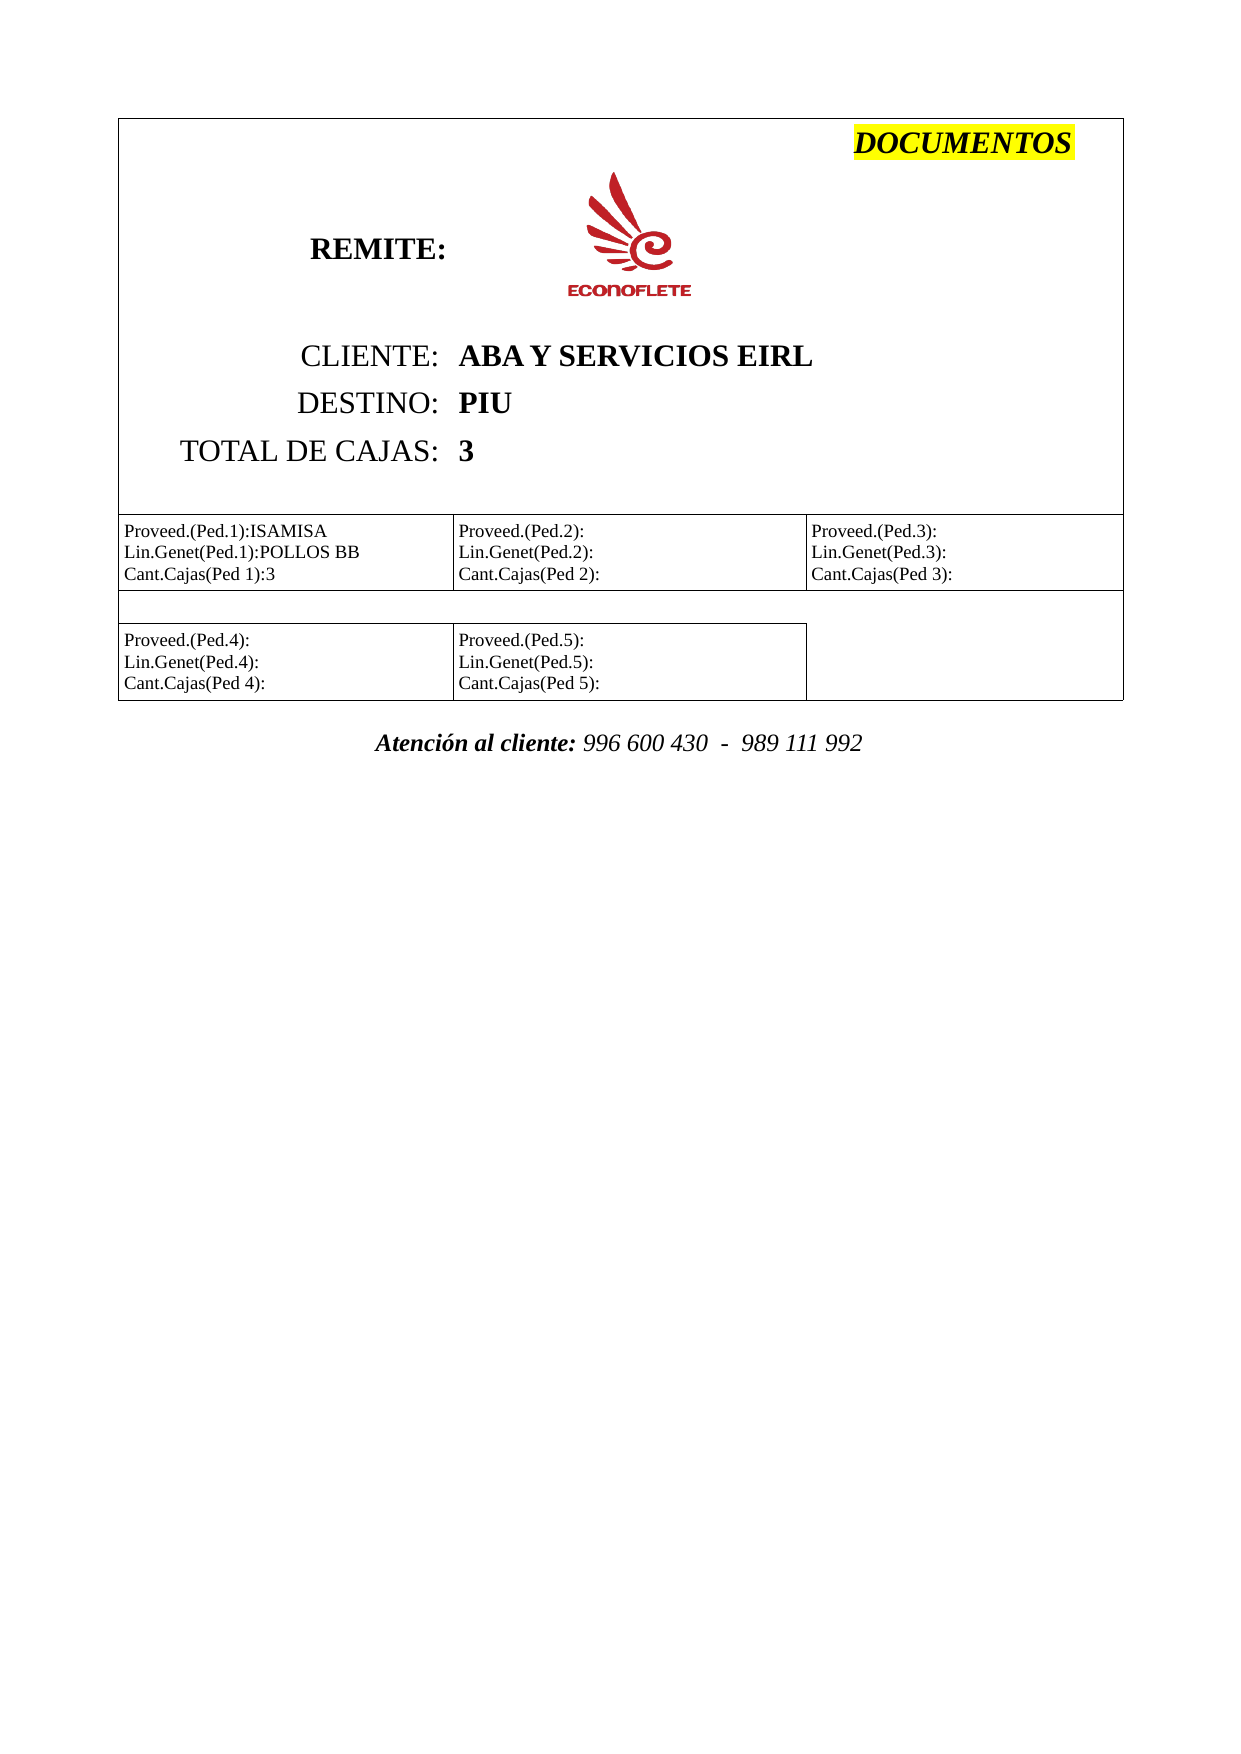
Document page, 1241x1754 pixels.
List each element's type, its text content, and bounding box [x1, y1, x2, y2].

table_cell PIU [453, 379, 806, 426]
table_cell REMITE: [119, 166, 453, 332]
table_cell TOTAL DE CAJAS: [119, 426, 453, 474]
table_cell [119, 474, 453, 514]
table_cell [806, 474, 1123, 514]
table_cell Proveed.(Ped.3): Lin.Genet(Ped.3): Cant.Cajas(Ped 3): [807, 515, 1123, 590]
table_cell Proveed.(Ped.1):ISAMISA Lin.Genet(Ped.1):POLLOS BB Cant.Cajas(Ped 1):3 [119, 515, 453, 590]
table_cell [806, 379, 1123, 426]
table_header [453, 119, 806, 166]
table_cell [807, 623, 1123, 699]
table_cell CLIENTE: [119, 332, 453, 379]
table_cell 3 [453, 426, 1123, 474]
table_cell ABA Y SERVICIOS EIRL [453, 332, 1123, 379]
table_cell [453, 474, 806, 514]
table_cell [453, 166, 806, 332]
text Atención al cliente: 996 600 430 - 989 111 992 [118, 728, 1122, 757]
table_cell [453, 591, 806, 623]
table_cell Proveed.(Ped.2): Lin.Genet(Ped.2): Cant.Cajas(Ped 2): [454, 515, 806, 590]
table_header DOCUMENTOS [806, 119, 1123, 166]
table_cell [119, 591, 453, 623]
table_cell DESTINO: [119, 379, 453, 426]
table_cell Proveed.(Ped.5): Lin.Genet(Ped.5): Cant.Cajas(Ped 5): [454, 624, 806, 699]
table_cell [806, 591, 1123, 623]
table_header [119, 119, 453, 166]
picture [552, 171, 707, 297]
table_cell Proveed.(Ped.4): Lin.Genet(Ped.4): Cant.Cajas(Ped 4): [119, 624, 453, 699]
table_cell [806, 166, 1123, 332]
